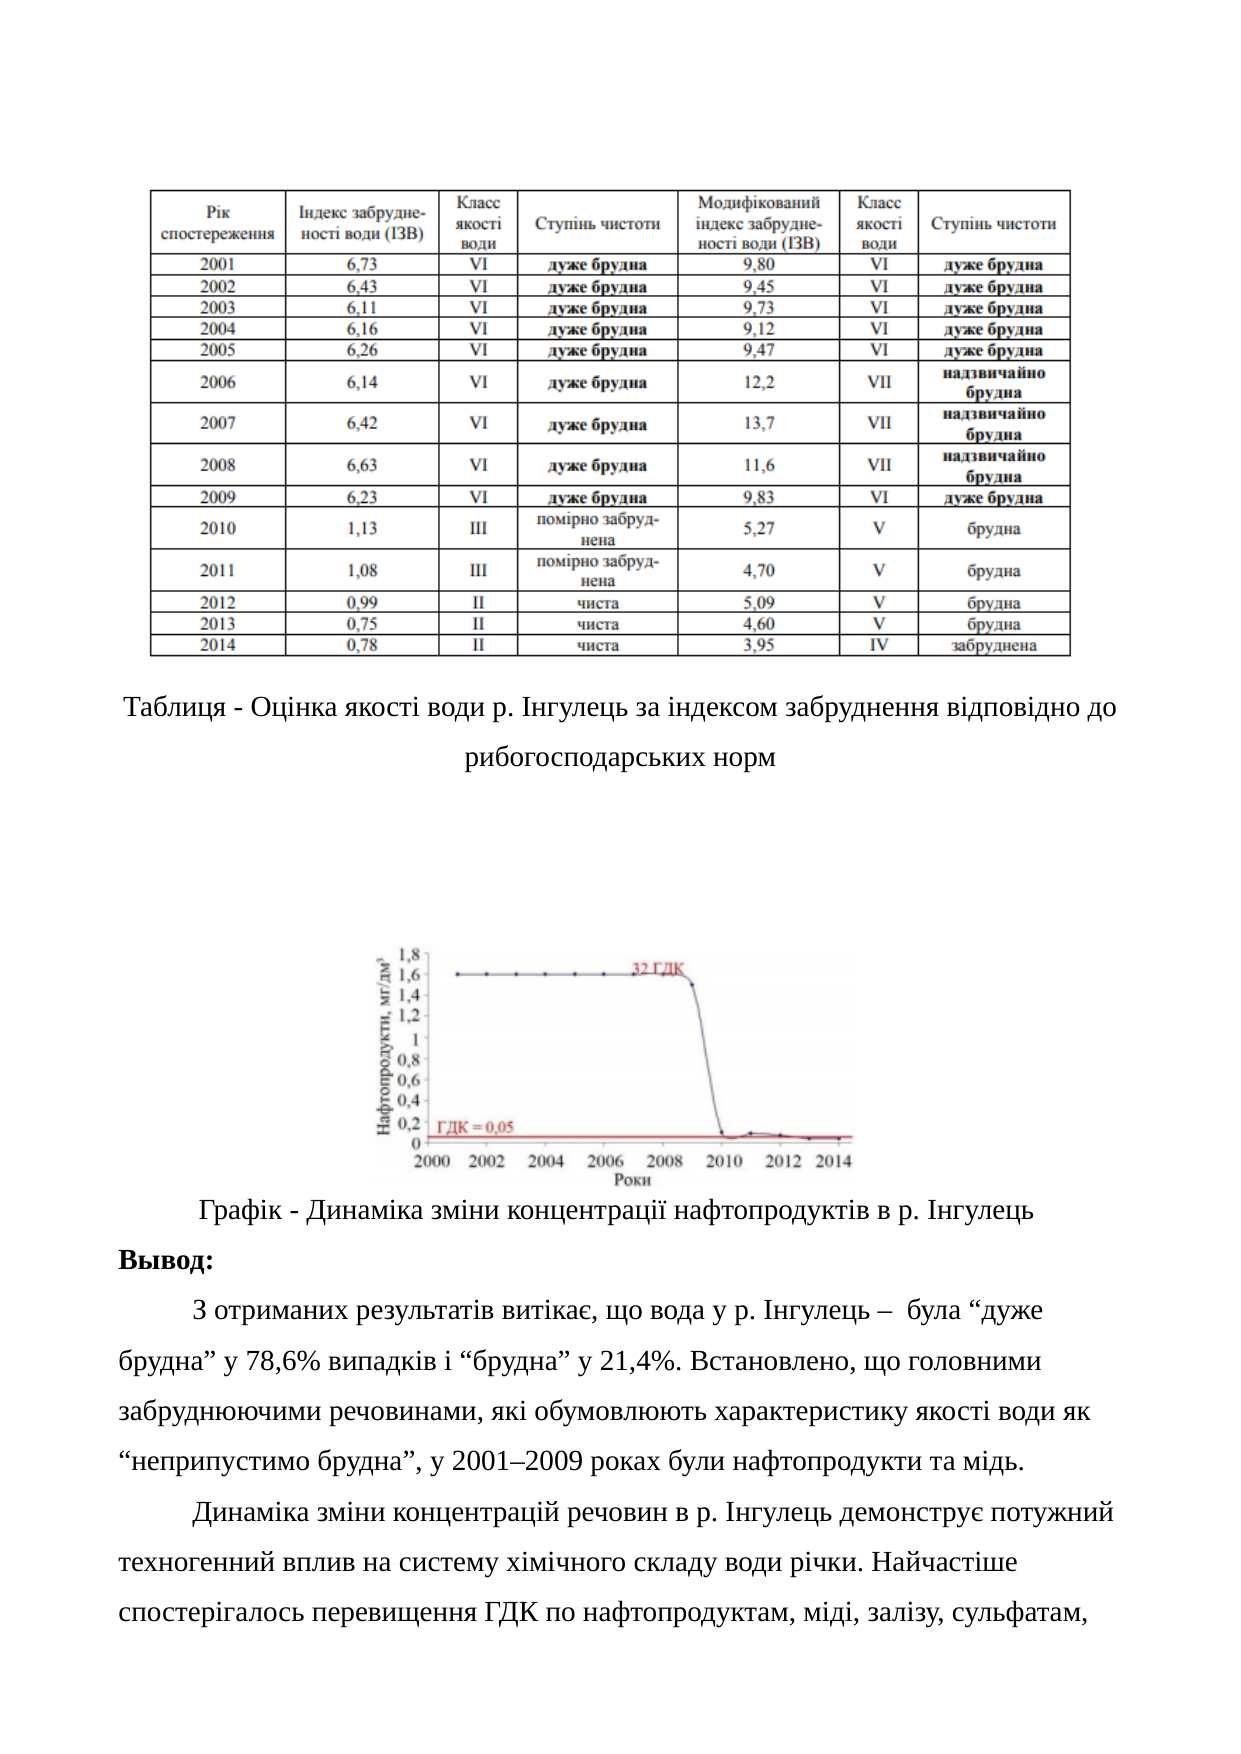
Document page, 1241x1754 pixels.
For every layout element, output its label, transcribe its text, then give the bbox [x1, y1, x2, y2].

text Графік - Динаміка зміни концентрації нафтопродуктів в р. Інгулець [118, 1192, 1122, 1225]
picture [146, 176, 1094, 672]
text З отриманих результатів витікає, що вода у р. Інгулець – була “дуже брудна” у 78,6% випадків і “брудна” у 21,4%. Встановлено, що головними забруднюючими речовинами, які обумовлюють характеристику якості води як “неприпустимо брудна”, у 2001–2009 роках були нафтопродукти та мідь. [118, 1292, 1122, 1477]
picture [370, 940, 870, 1191]
text Динаміка зміни концентрацій речовин в р. Інгулець демонструє потужний техногенний вплив на систему хімічного складу води річки. Найчастіше спостерігалось перевищення ГДК по нафтопродуктам, міді, залізу, сульфатам, [118, 1494, 1122, 1628]
text Таблиця - Оцінка якості води р. Інгулець за індексом забруднення відповідно до рибогосподарських норм [118, 176, 1122, 773]
text Вывод: [118, 1242, 1122, 1276]
